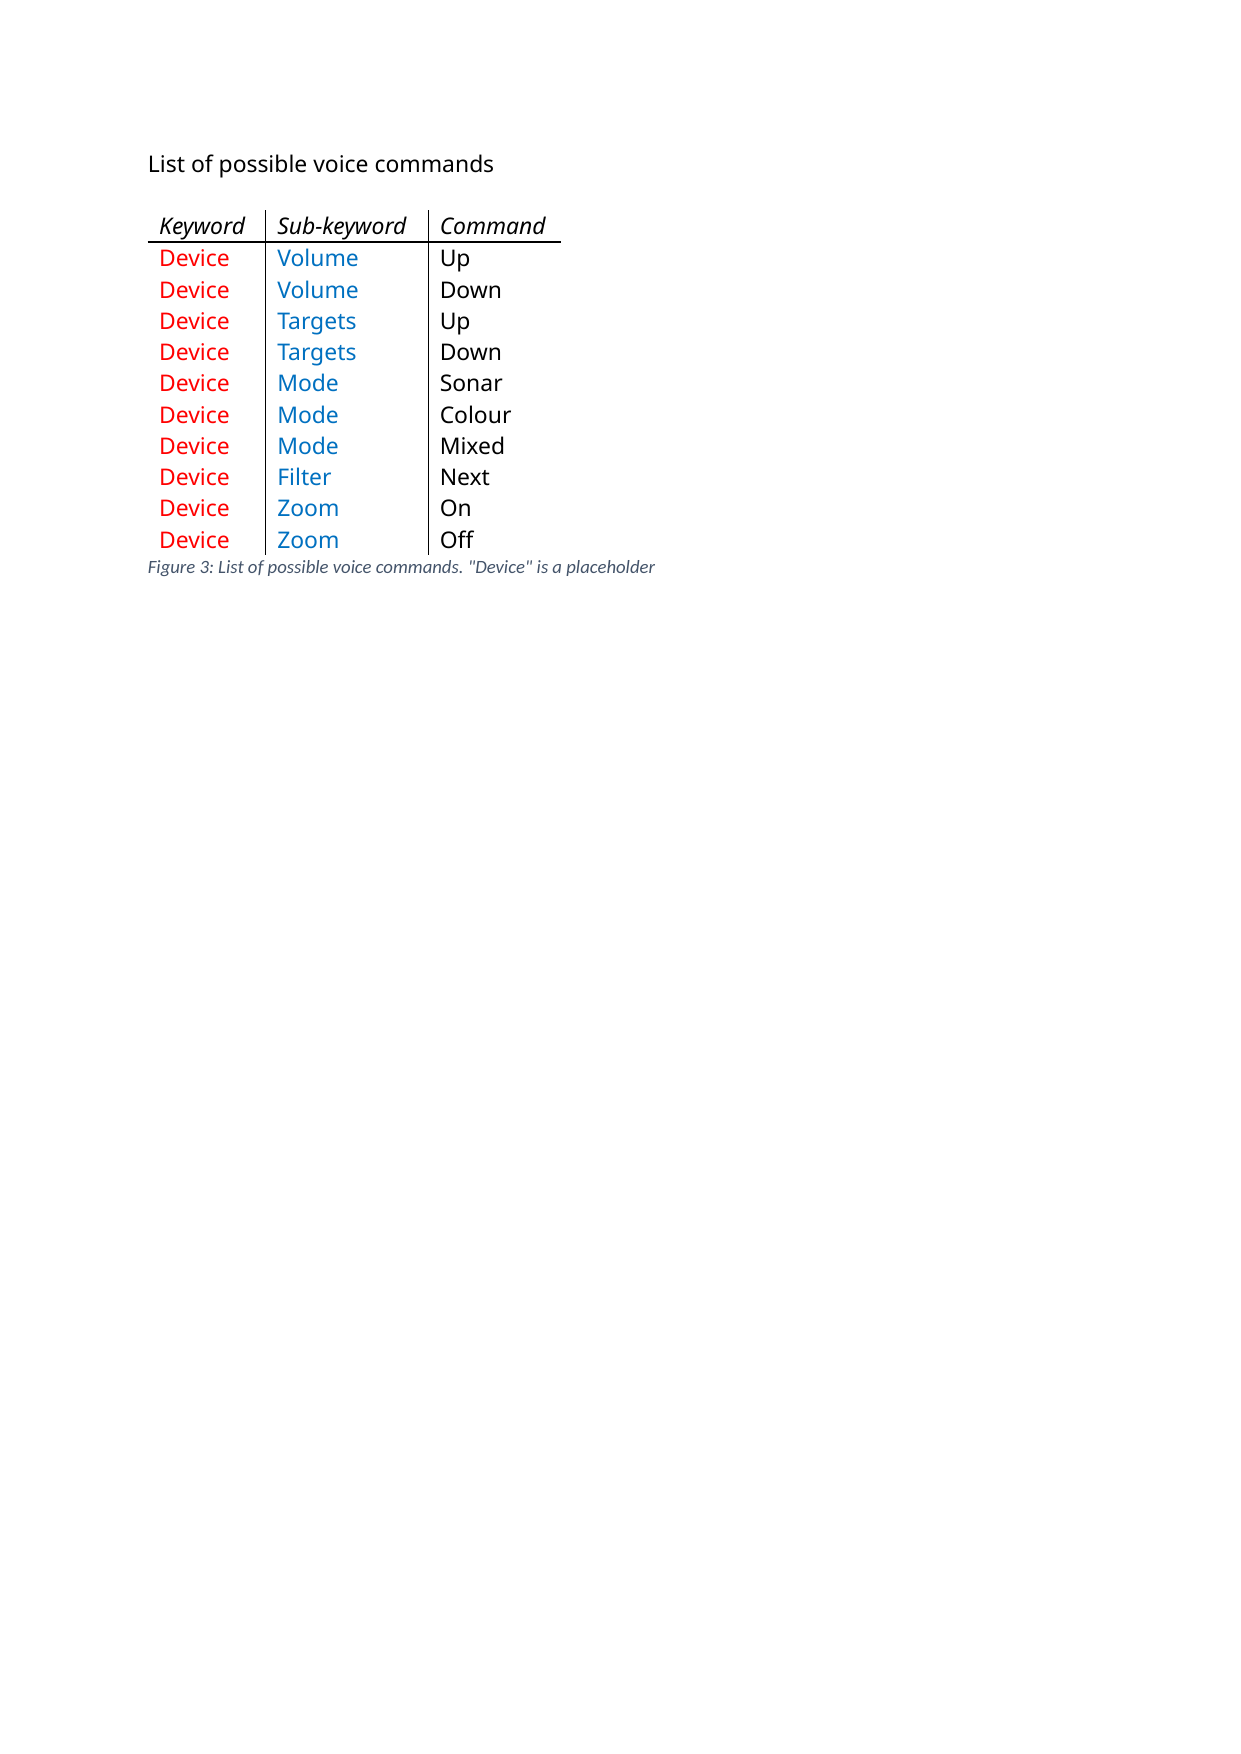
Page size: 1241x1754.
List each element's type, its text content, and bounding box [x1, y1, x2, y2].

table_cell On [429, 493, 561, 524]
table_cell Mixed [429, 430, 561, 461]
table_header Sub-keyword [266, 210, 428, 241]
table_cell Down [429, 336, 561, 367]
table_cell Device [148, 274, 265, 305]
table_cell Device [148, 399, 265, 430]
table_cell Device [148, 336, 265, 367]
table_cell Up [429, 243, 561, 274]
table_cell Targets [266, 336, 428, 367]
table_cell Device [148, 430, 265, 461]
table_cell Targets [266, 305, 428, 336]
table_cell Mode [266, 399, 428, 430]
table_cell Device [148, 243, 265, 274]
table_cell Next [429, 461, 561, 492]
table_cell Filter [266, 461, 428, 492]
table_cell Device [148, 305, 265, 336]
text List of possible voice commands [148, 148, 1093, 179]
table_cell Volume [266, 243, 428, 274]
table_cell Colour [429, 399, 561, 430]
table_cell Zoom [266, 524, 428, 555]
table_cell Volume [266, 274, 428, 305]
table_cell Device [148, 493, 265, 524]
table_cell Sonar [429, 368, 561, 399]
table_cell Device [148, 524, 265, 555]
table_header Command [429, 210, 561, 241]
table_cell Device [148, 368, 265, 399]
table_cell Off [429, 524, 561, 555]
table_cell Zoom [266, 493, 428, 524]
table_cell Mode [266, 368, 428, 399]
table_cell Up [429, 305, 561, 336]
table_cell Device [148, 461, 265, 492]
table_header Keyword [148, 210, 265, 241]
table_cell Mode [266, 430, 428, 461]
text Figure 3: List of possible voice commands. "Device" is a placeholder [148, 555, 1093, 578]
table_cell Down [429, 274, 561, 305]
